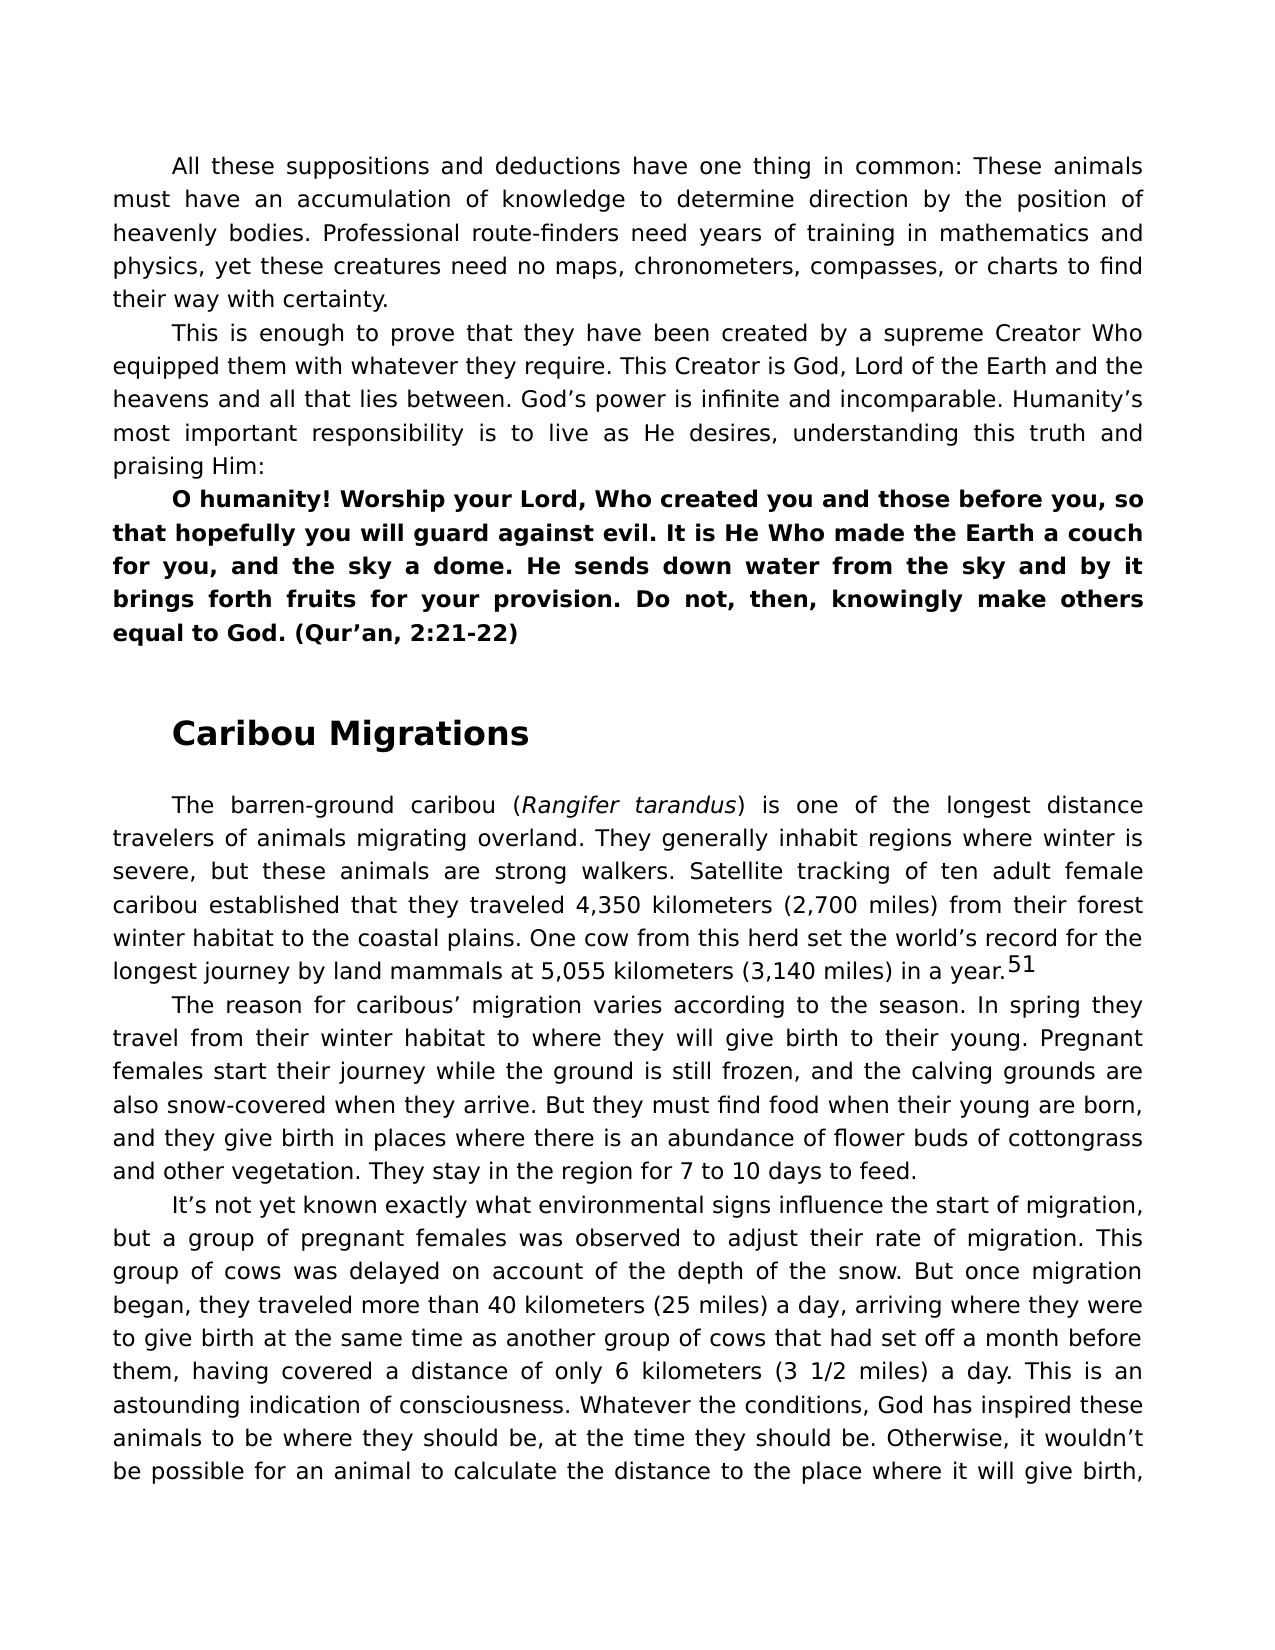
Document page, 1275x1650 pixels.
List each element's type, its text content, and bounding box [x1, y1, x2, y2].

text It’s not yet known exactly what environmental signs influence the start of migration, but a group of pregnant females was observed to adjust their rate of migration. This group of cows was delayed on account of the depth of the snow. But once migration began, they traveled more than 40 kilometers (25 miles) a day, arriving where they were to give birth at the same time as another group of cows that had set off a month before them, having covered a distance of only 6 kilometers (3 1/2 miles) a day. This is an astounding indication of consciousness. Whatever the conditions, God has inspired these animals to be where they should be, at the time they should be. Otherwise, it wouldn’t be possible for an animal to calculate the distance to the place where it will give birth, [112, 1186, 1145, 1486]
text The reason for caribous’ migration varies according to the season. In spring they travel from their winter habitat to where they will give birth to their young. Pregnant females start their journey while the ground is still frozen, and the calving grounds are also snow-covered when they arrive. But they must find food when their young are born, and they give birth in places where there is an abundance of flower buds of cottongrass and other vegetation. They stay in the region for 7 to 10 days to feed. [112, 986, 1145, 1186]
text Caribou Migrations [112, 714, 1145, 753]
text O humanity! Worship your Lord, Who created you and those before you, so that hopefully you will guard against evil. It is He Who made the Earth a couch for you, and the sky a dome. He sends down water from the sky and by it brings forth fruits for your provision. Do not, then, knowingly make others equal to God. (Qur’an, 2:21-22) [112, 481, 1145, 648]
text The barren-ground caribou (Rangifer tarandus) is one of the longest distance travelers of animals migrating overland. They generally inhabit regions where winter is severe, but these animals are strong walkers. Satellite tracking of ten adult female caribou established that they traveled 4,350 kilometers (2,700 miles) from their forest winter habitat to the coastal plains. One cow from this herd set the world’s record for the longest journey by land mammals at 5,055 kilometers (3,140 miles) in a year.51 [112, 786, 1145, 986]
text All these suppositions and deductions have one thing in common: These animals must have an accumulation of knowledge to determine direction by the position of heavenly bodies. Professional route-finders need years of training in mathematics and physics, yet these creatures need no maps, chronometers, compasses, or charts to find their way with certainty. [112, 148, 1145, 314]
text This is enough to prove that they have been created by a supreme Creator Who equipped them with whatever they require. This Creator is God, Lord of the Earth and the heavens and all that lies between. God’s power is infinite and incomparable. Humanity’s most important responsibility is to live as He desires, understanding this truth and praising Him: [112, 314, 1145, 481]
